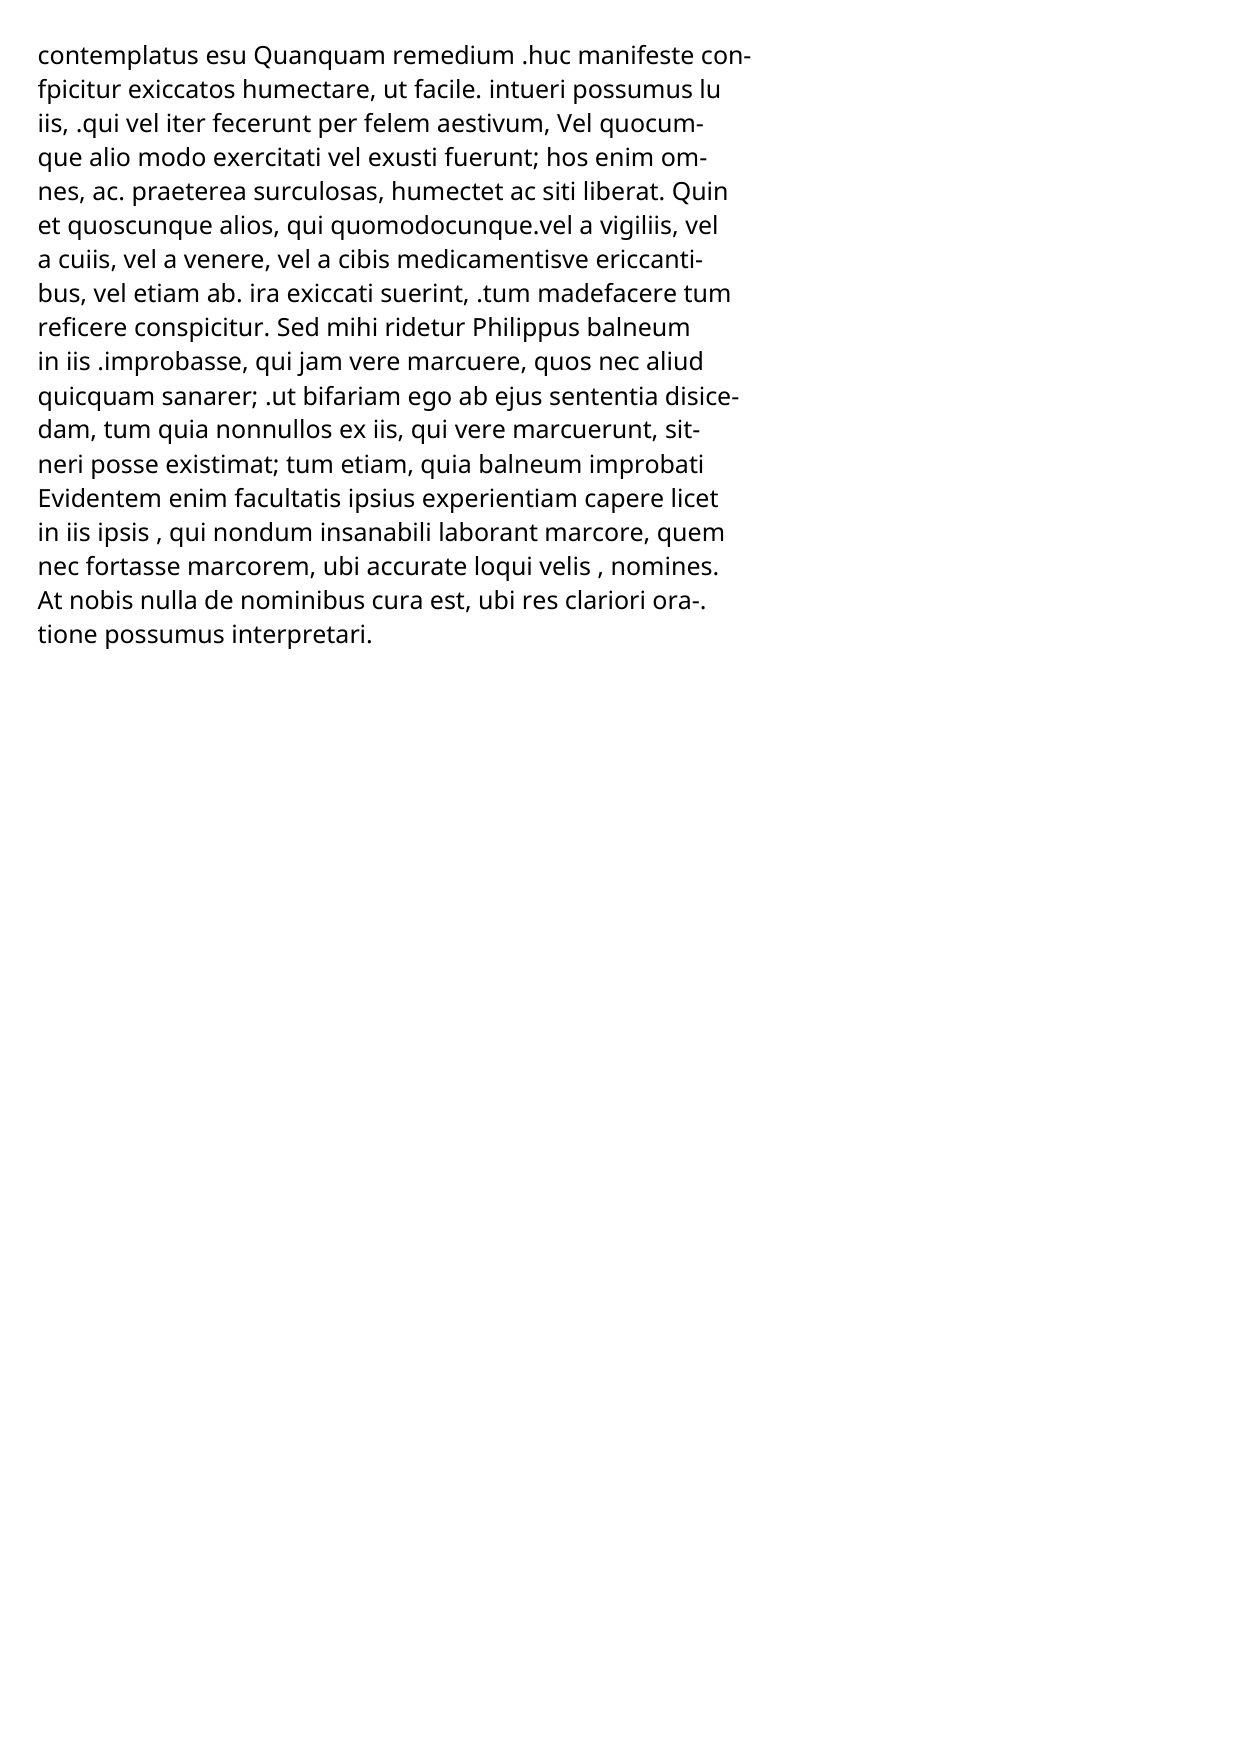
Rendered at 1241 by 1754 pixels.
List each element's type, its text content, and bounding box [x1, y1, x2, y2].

text contemplatus esu Quanquam remedium .huc manifeste con- fpicitur exiccatos humectare, ut facile. intueri possumus lu iis, .qui vel iter fecerunt per felem aestivum, Vel quocum- que alio modo exercitati vel exusti fuerunt; hos enim om- nes, ac. praeterea surculosas, humectet ac siti liberat. Quin et quoscunque alios, qui quomodocunque.vel a vigiliis, vel a cuiis, vel a venere, vel a cibis medicamentisve ericcanti- bus, vel etiam ab. ira exiccati suerint, .tum madefacere tum reficere conspicitur. Sed mihi ridetur Philippus balneum in iis .improbasse, qui jam vere marcuere, quos nec aliud quicquam sanarer; .ut bifariam ego ab ejus sententia disice- dam, tum quia nonnullos ex iis, qui vere marcuerunt, sit- neri posse existimat; tum etiam, quia balneum improbati Evidentem enim facultatis ipsius experientiam capere licet in iis ipsis , qui nondum insanabili laborant marcore, quem nec fortasse marcorem, ubi accurate loqui velis , nomines. At nobis nulla de nominibus cura est, ubi res clariori ora-. tione possumus interpretari. [37, 37, 1203, 651]
